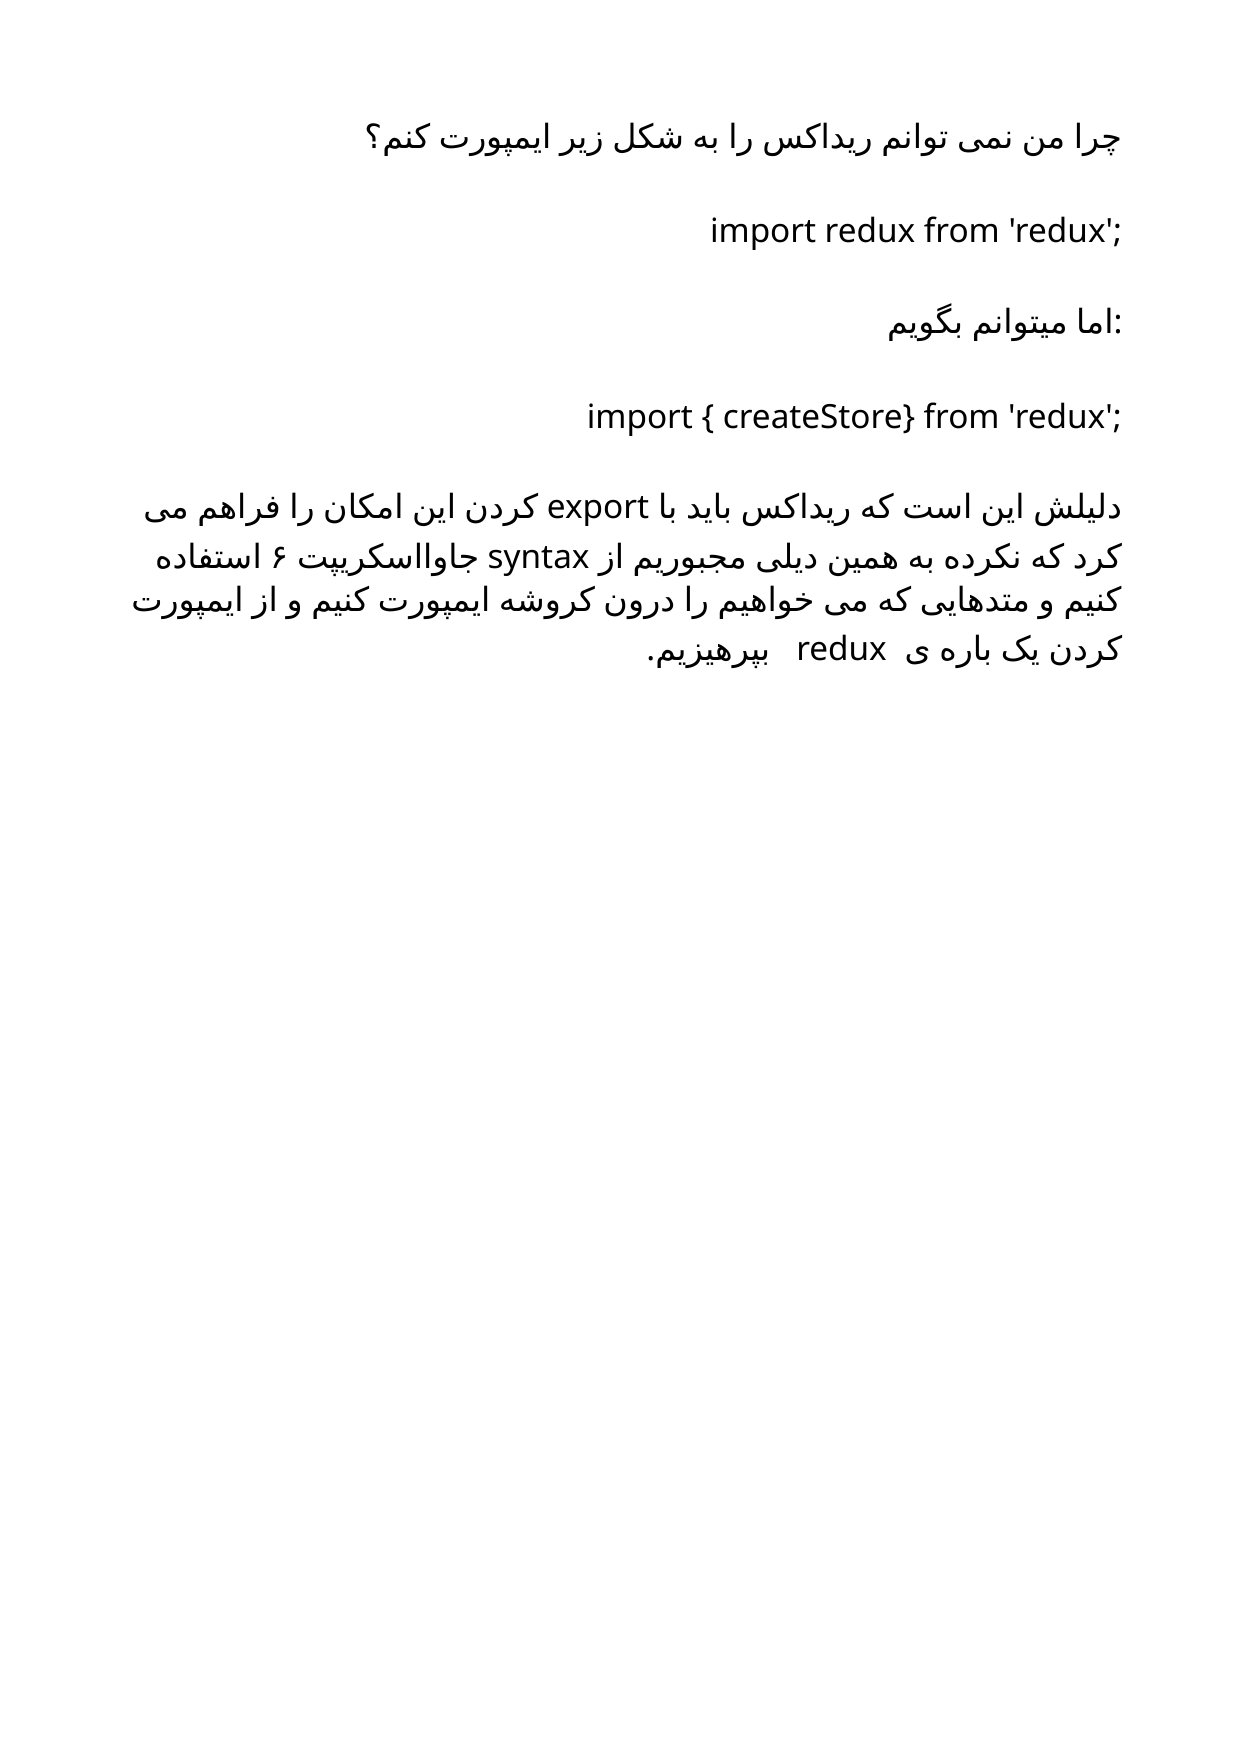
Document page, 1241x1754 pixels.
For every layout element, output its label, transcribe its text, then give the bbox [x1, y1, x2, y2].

text چرا من نمی توانم ریداکس را به شکل زیر ایمپورت کنم؟ import redux from 'redux'; [118, 118, 1122, 252]
text import { createStore} from 'redux'; [118, 392, 1122, 438]
text اما میتوانم بگویم: [118, 298, 1122, 392]
text دلیلش این است که ریداکس باید با export کردن این امکان را فراهم می کرد که نکرده به همین دیلی مجبوریم از syntax جاوااسکریپت ۶ استفاده کنیم و متدهایی که می خواهیم را درون کروشه ایمپورت کنیم و از ایمپورت کردن یک باره ی redux بپرهیزیم. [118, 483, 1122, 674]
